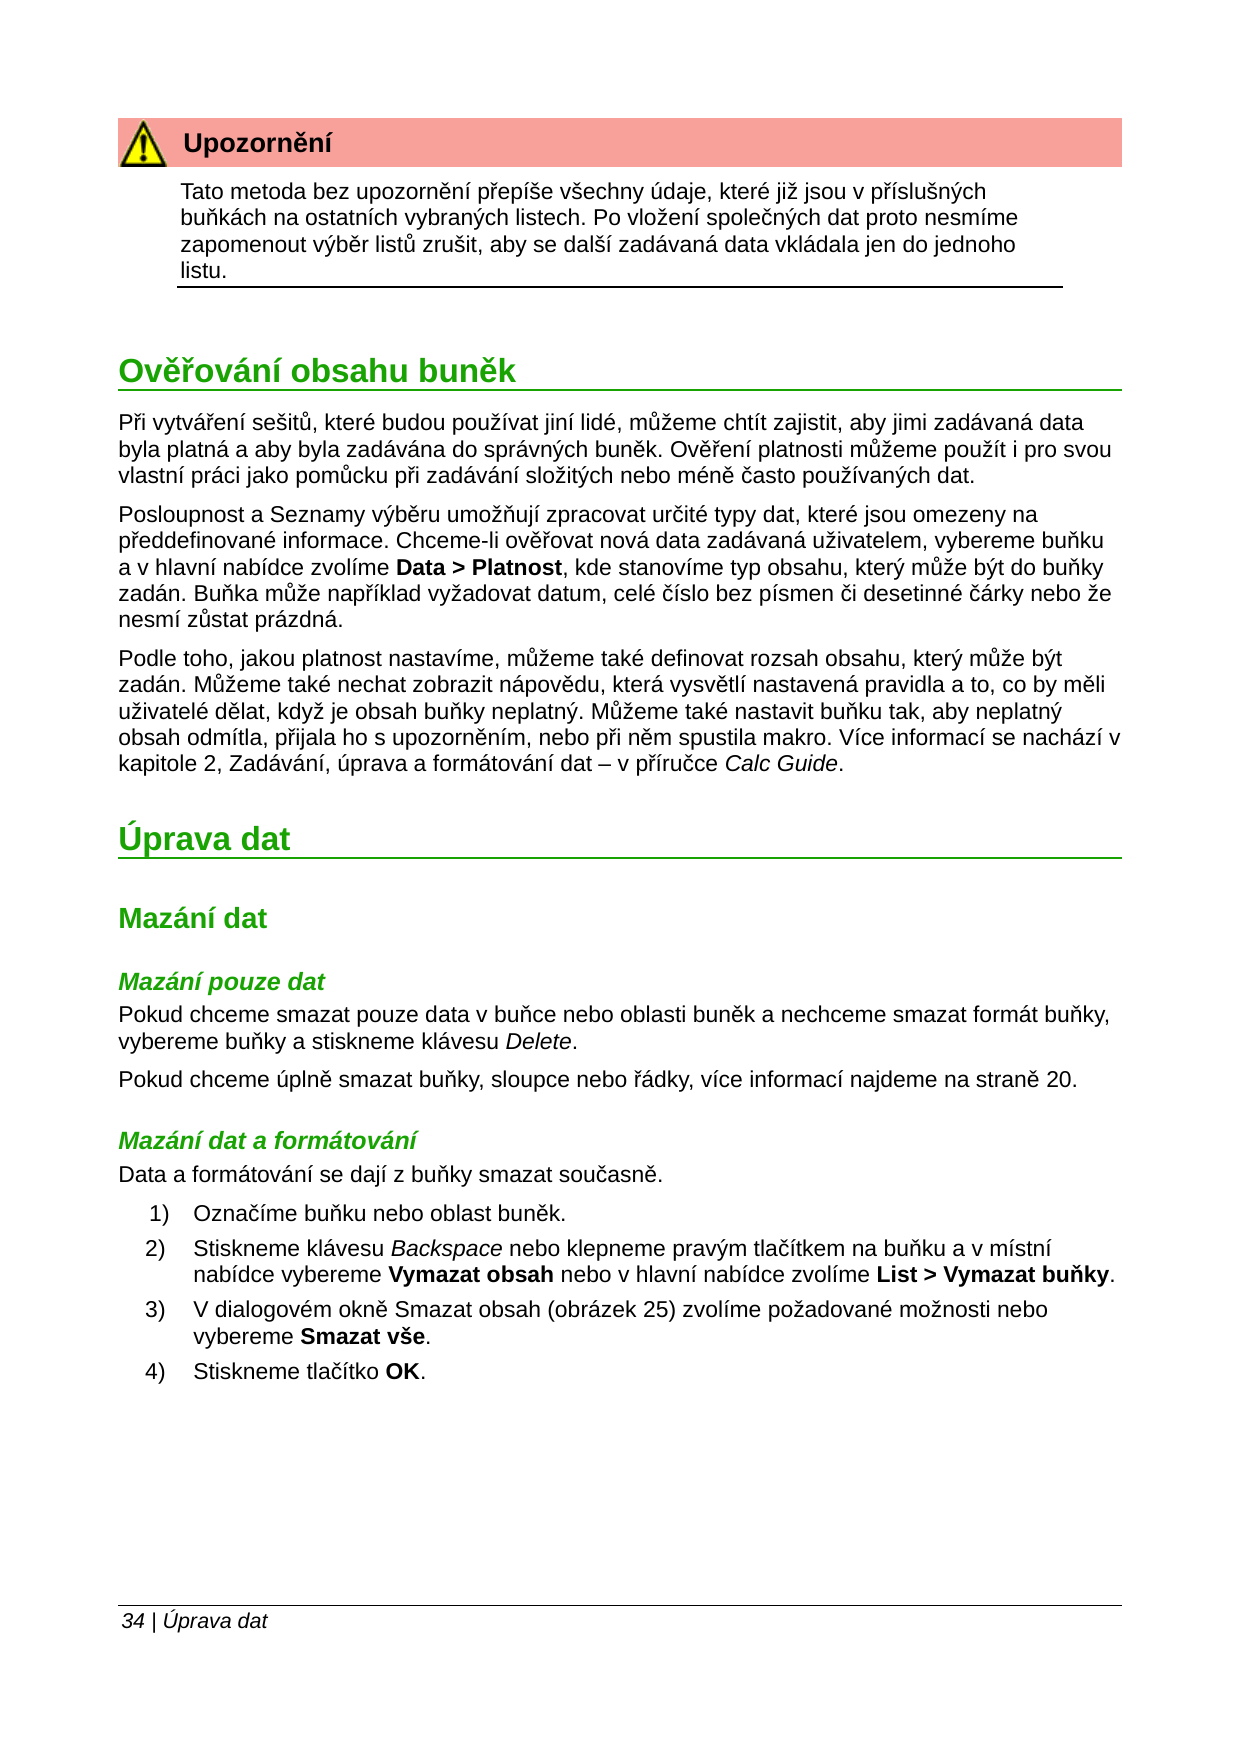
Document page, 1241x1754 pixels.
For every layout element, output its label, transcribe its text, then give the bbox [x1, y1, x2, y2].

subtitle Úprava dat [118, 819, 1122, 857]
list Data a formátování se dají z buňky smazat současně. [118, 1161, 1122, 1187]
list Stiskneme klávesu Backspace nebo klepneme pravým tlačítkem na buňku a v místní nabídce vybereme Vymazat obsah nebo v hlavní nabídce zvolíme List > Vymazat buňky. [165, 1235, 1122, 1287]
text Při vytváření sešitů, které budou používat jiní lidé, můžeme chtít zajistit, aby jimi zadávaná data byla platná a aby byla zadávána do správných buněk. Ověření platnosti můžeme použít i pro svou vlastní práci jako pomůcku při zadávání složitých nebo méně často používaných dat. [118, 409, 1122, 488]
list V dialogovém okně Smazat obsah (obrázek 25) zvolíme požadované možnosti nebo vybereme Smazat vše. [165, 1296, 1122, 1349]
text Podle toho, jakou platnost nastavíme, můžeme také definovat rozsah obsahu, který může být zadán. Můžeme také nechat zobrazit nápovědu, která vysvětlí nastavená pravidla a to, co by měli uživatelé dělat, když je obsah buňky neplatný. Můžeme také nastavit buňku tak, aby neplatný obsah odmítla, přijala ho s upozorněním, nebo při něm spustila makro. Více informací se nachází v kapitole 2, Zadávání, úprava a formátování dat – v příručce Calc Guide. [118, 645, 1122, 777]
subtitle Mazání dat a formátování [118, 1126, 1122, 1155]
text Tato metoda bez upozornění přepíše všechny údaje, které již jsou v příslušných buňkách na ostatních vybraných listech. Po vložení společných dat proto nesmíme zapomenout výběr listů zrušit, aby se další zadávaná data vkládala jen do jednoho listu. [177, 175, 1063, 286]
subtitle Mazání dat [118, 901, 1122, 934]
text Pokud chceme úplně smazat buňky, sloupce nebo řádky, více informací najdeme na straně 19. [118, 1066, 1122, 1093]
subtitle Mazání pouze dat [118, 967, 1122, 995]
text Pokud chceme smazat pouze data v buňce nebo oblasti buněk a nechceme smazat formát buňky, vybereme buňky a stiskneme klávesu Delete. [118, 1001, 1122, 1054]
picture [119, 119, 167, 167]
list Označíme buňku nebo oblast buněk. [169, 1199, 1122, 1226]
subtitle Upozornění [118, 118, 1122, 167]
list Stiskneme tlačítko OK. [165, 1358, 1122, 1384]
text Posloupnost a Seznamy výběru umožňují zpracovat určité typy dat, které jsou omezeny na předdefinované informace. Chceme-li ověřovat nová data zadávaná uživatelem, vybereme buňku a v hlavní nabídce zvolíme Data > Platnost, kde stanovíme typ obsahu, který může být do buňky zadán. Buňka může například vyžadovat datum, celé číslo bez písmen či desetinné čárky nebo že nesmí zůstat prázdná. [118, 501, 1122, 632]
subtitle Ověřování obsahu buněk [118, 351, 1122, 389]
